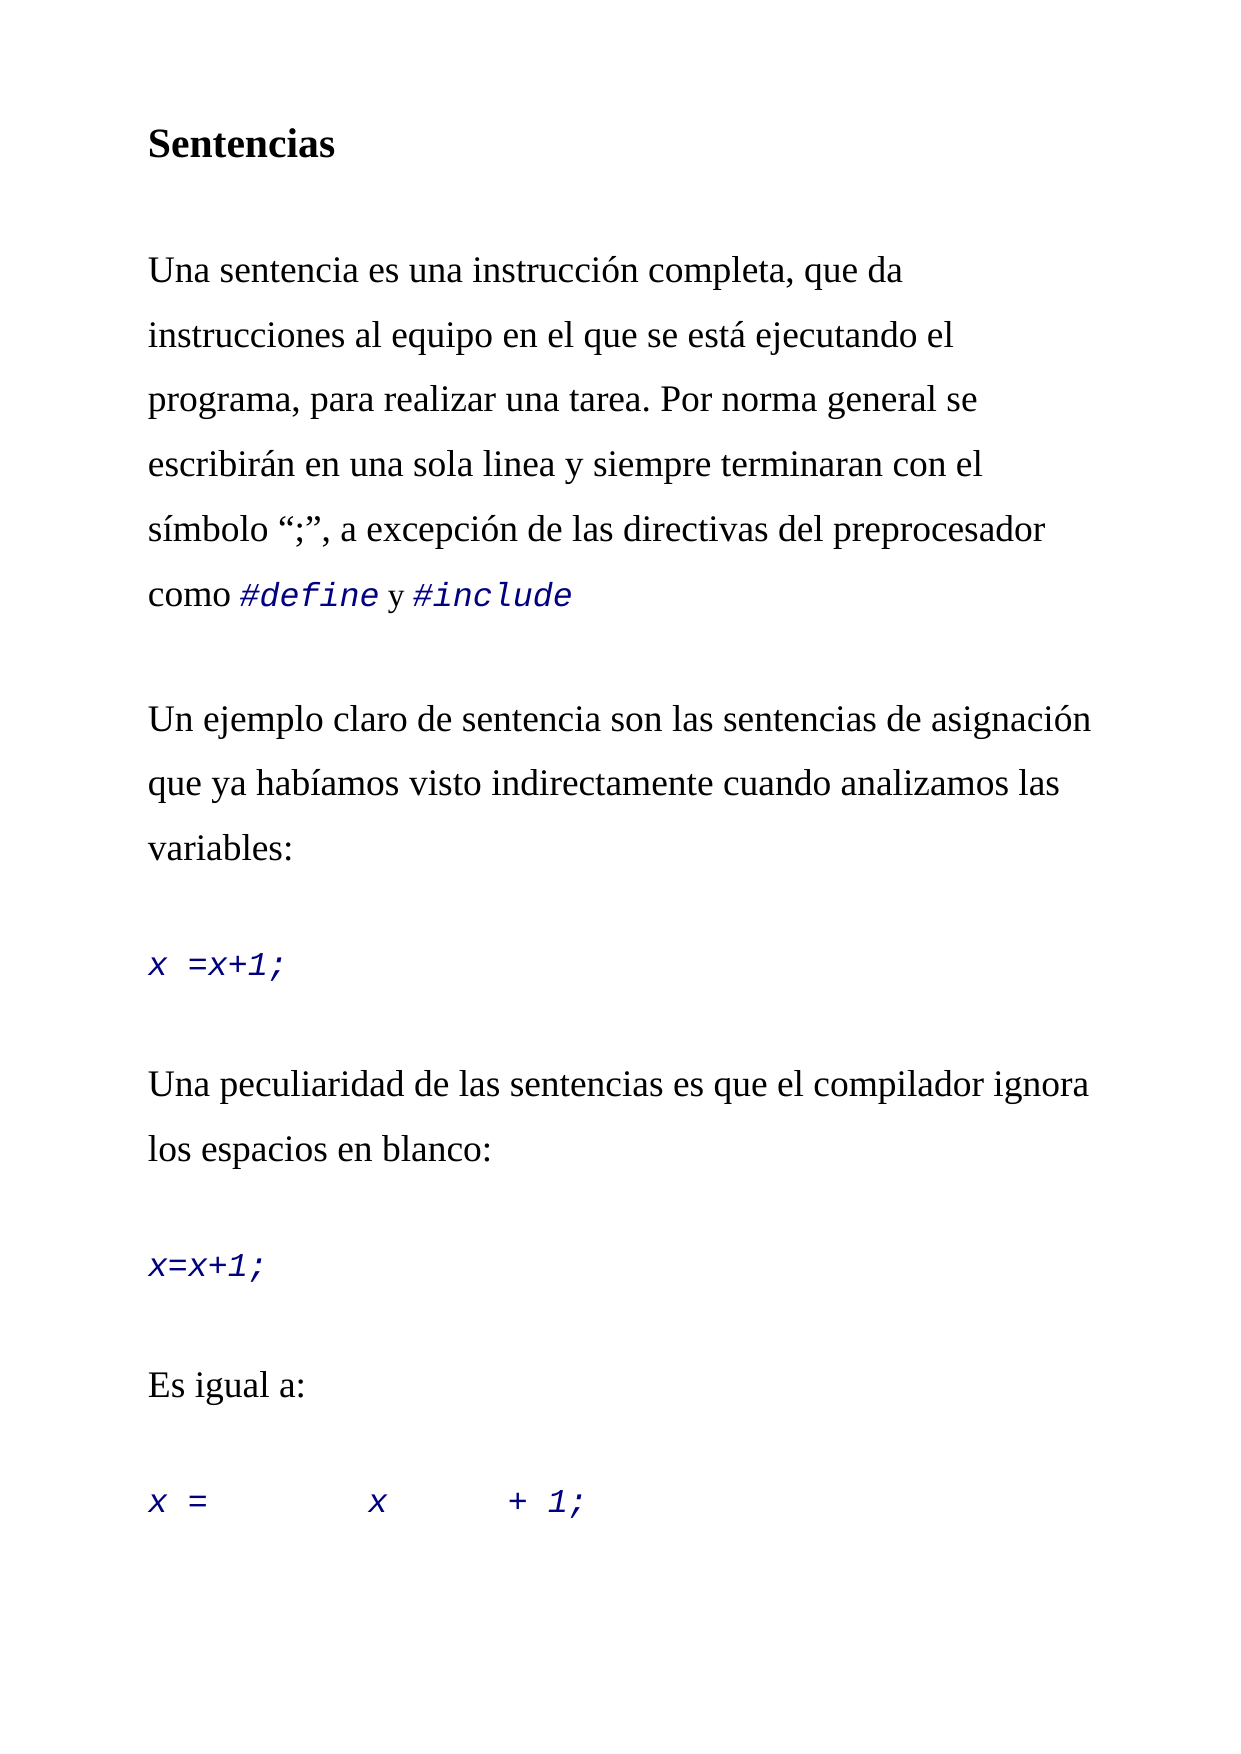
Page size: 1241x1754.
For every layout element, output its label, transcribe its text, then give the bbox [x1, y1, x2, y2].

text Es igual a: [148, 1363, 1093, 1406]
text x=x+1; [148, 1249, 1093, 1286]
text Una sentencia es una instrucción completa, que da instrucciones al equipo en el que se está ejecutando el programa, para realizar una tarea. Por norma general se escribirán en una sola linea y siempre terminaran con el símbolo “;”, a excepción de las directivas del preprocesador como #define y #include [148, 247, 1093, 616]
text Sentencias [148, 118, 1093, 166]
text Una peculiaridad de las sentencias es que el compilador ignora los espacios en blanco: [148, 1062, 1093, 1169]
text Un ejemplo claro de sentencia son las sentencias de asignación que ya habíamos visto indirectamente cuando analizamos las variables: [148, 696, 1093, 868]
text x =x+1; [148, 948, 1093, 985]
text x = x + 1; [148, 1485, 1093, 1523]
